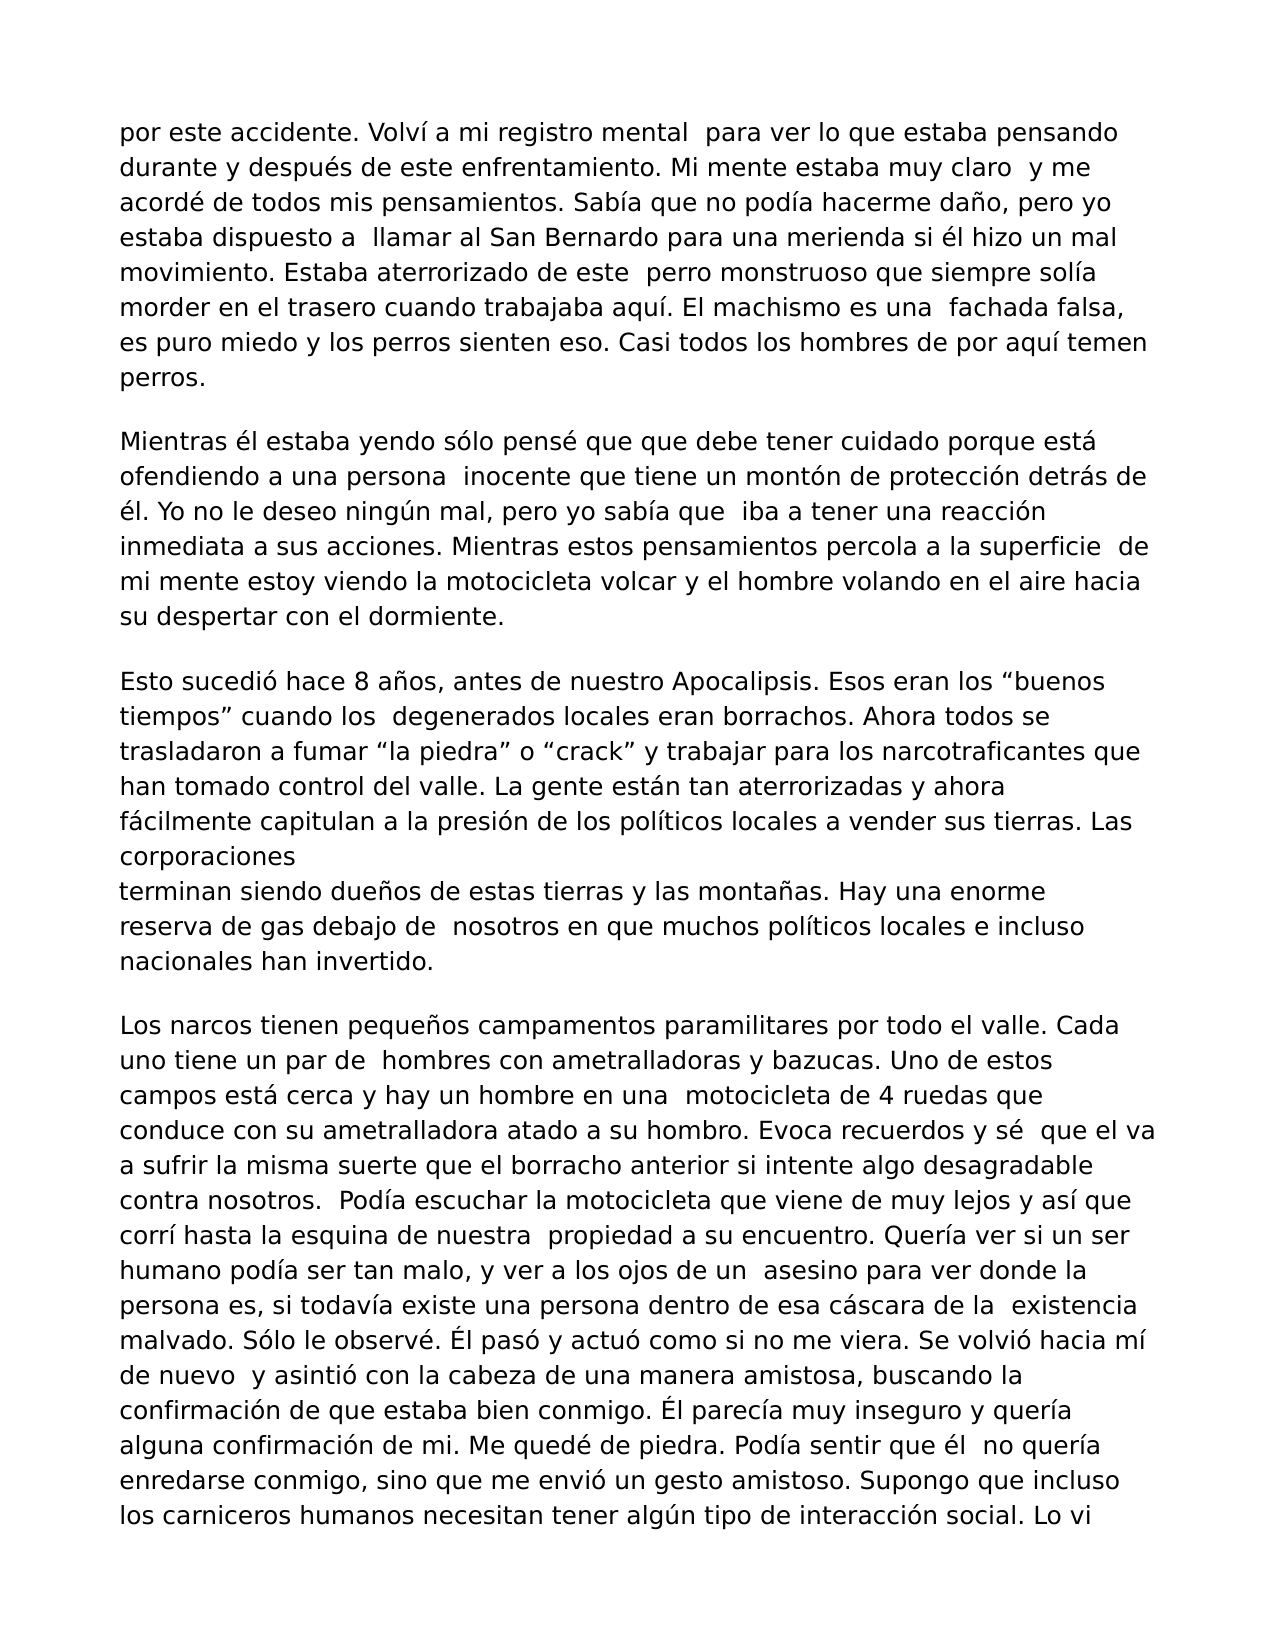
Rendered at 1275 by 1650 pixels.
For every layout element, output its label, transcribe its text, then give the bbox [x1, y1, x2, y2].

text Esto sucedió hace 8 años, antes de nuestro Apocalipsis. Esos eran los “buenos tiempos” cuando los degenerados locales eran borrachos. Ahora todos se trasladaron a fumar “la piedra” o “crack” y trabajar para los narcotraficantes que han tomado control del valle. La gente están tan aterrorizadas y ahora fácilmente capitulan a la presión de los políticos locales a vender sus tierras. Las corporaciones [119, 667, 1152, 871]
text por este accidente. Volví a mi registro mental para ver lo que estaba pensando durante y después de este enfrentamiento. Mi mente estaba muy claro y me acordé de todos mis pensamientos. Sabía que no podía hacerme daño, pero yo estaba dispuesto a llamar al San Bernardo para una merienda si él hizo un mal movimiento. Estaba aterrorizado de este perro monstruoso que siempre solía morder en el trasero cuando trabajaba aquí. El machismo es una fachada falsa, es puro miedo y los perros sienten eso. Casi todos los hombres de por aquí temen perros. [119, 118, 1149, 392]
text Los narcos tienen pequeños campamentos paramilitares por todo el valle. Cada uno tiene un par de hombres con ametralladoras y bazucas. Uno de estos campos está cerca y hay un hombre en una motocicleta de 4 ruedas que conduce con su ametralladora atado a su hombro. Evoca recuerdos y sé que el va a sufrir la misma suerte que el borracho anterior si intente algo desagradable contra nosotros. Podía escuchar la motocicleta que viene de muy lejos y así que corrí hasta la esquina de nuestra propiedad a su encuentro. Quería ver si un ser humano podía ser tan malo, y ver a los ojos de un asesino para ver donde la persona es, si todavía existe una persona dentro de esa cáscara de la existencia malvado. Sólo le observé. Él pasó y actuó como si no me viera. Se volvió hacia mí de nuevo y asintió con la cabeza de una manera amistosa, buscando la confirmación de que estaba bien conmigo. Él parecía muy inseguro y quería alguna confirmación de mi. Me quedé de piedra. Podía sentir que él no quería enredarse conmigo, sino que me envió un gesto amistoso. Supongo que incluso los carniceros humanos necesitan tener algún tipo de interacción social. Lo vi [119, 1011, 1156, 1530]
text terminan siendo dueños de estas tierras y las montañas. Hay una enorme reserva de gas debajo de nosotros en que muchos políticos locales e incluso nacionales han invertido. [119, 877, 1098, 976]
text Mientras él estaba yendo sólo pensé que que debe tener cuidado porque está ofendiendo a una persona inocente que tiene un montón de protección detrás de él. Yo no le deseo ningún mal, pero yo sabía que iba a tener una reacción inmediata a sus acciones. Mientras estos pensamientos percola a la superficie de mi mente estoy viendo la motocicleta volcar y el hombre volando en el aire hacia su despertar con el dormiente. [119, 427, 1154, 632]
